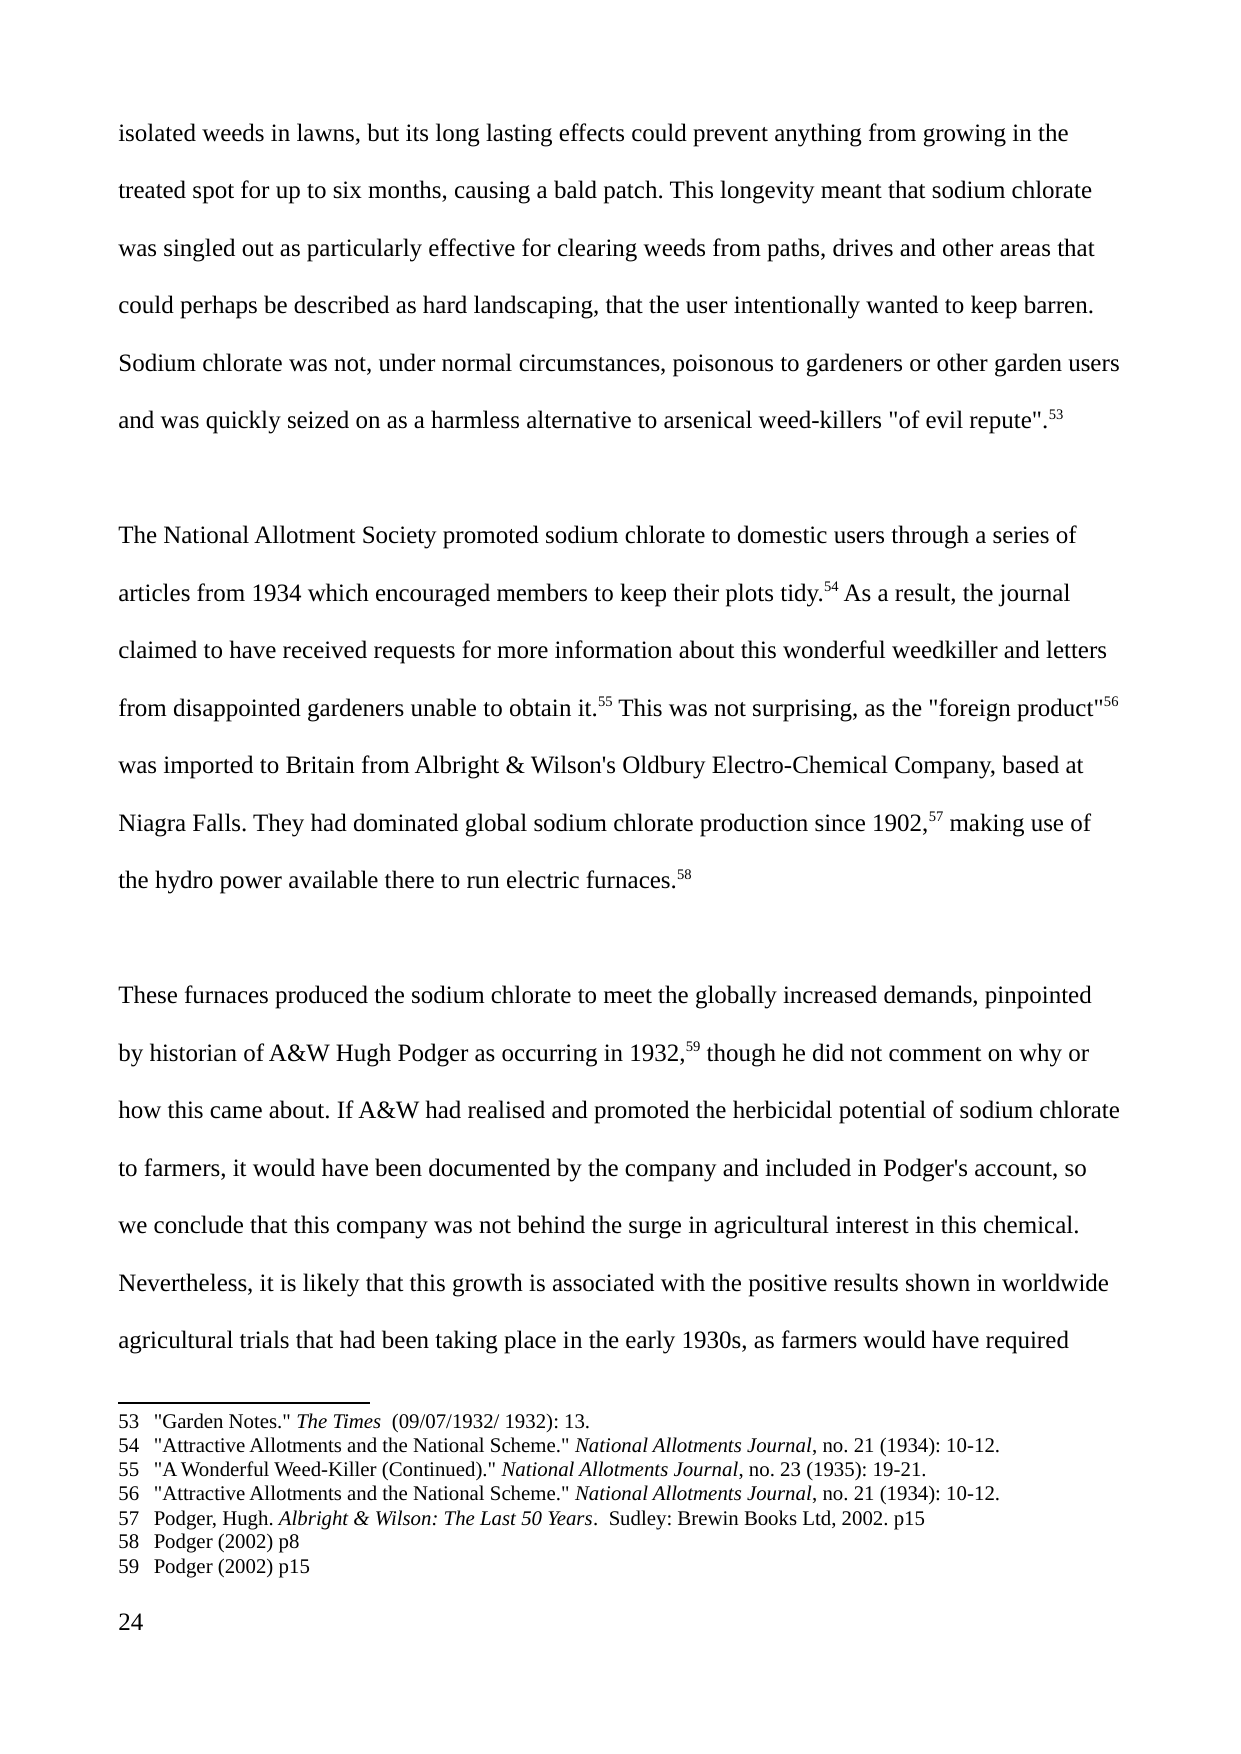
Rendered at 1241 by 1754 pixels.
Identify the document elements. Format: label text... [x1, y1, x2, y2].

text isolated weeds in lawns, but its long lasting effects could prevent anything from growing in the treated spot for up to six months, causing a bald patch. This longevity meant that sodium chlorate was singled out as particularly effective for clearing weeds from paths, drives and other areas that could perhaps be described as hard landscaping, that the user intentionally wanted to keep barren. Sodium chlorate was not, under normal circumstances, poisonous to gardeners or other garden users and was quickly seized on as a harmless alternative to arsenical weed-killers "of evil repute". [118, 118, 1122, 434]
text Podger, Hugh. Albright & Wilson: The Last 50 Years. Sudley: Brewin Books Ltd, 2002. p15 [118, 1505, 1122, 1529]
text Podger (2002) p15 [118, 1553, 1122, 1578]
text Podger (2002) p8 [118, 1529, 1122, 1553]
text The National Allotment Society promoted sodium chlorate to domestic users through a series of articles from 1934 which encouraged members to keep their plots tidy. As a result, the journal claimed to have received requests for more information about this wonderful weedkiller and letters from disappointed gardeners unable to obtain it. This was not surprising, as the "foreign product" was imported to Britain from Albright & Wilson's Oldbury Electro-Chemical Company, based at Niagra Falls. They had dominated global sodium chlorate production since 1902, making use of the hydro power available there to run electric furnaces. [118, 521, 1122, 894]
text These furnaces produced the sodium chlorate to meet the globally increased demands, pinpointed by historian of A&W Hugh Podger as occurring in 1932, though he did not comment on why or how this came about. If A&W had realised and promoted the herbicidal potential of sodium chlorate to farmers, it would have been documented by the company and included in Podger's account, so we conclude that this company was not behind the surge in agricultural interest in this chemical. Nevertheless, it is likely that this growth is associated with the positive results shown in worldwide agricultural trials that had been taking place in the early 1930s, as farmers would have required [118, 981, 1122, 1354]
text "Garden Notes." The Times (09/07/1932/ 1932): 13. [118, 1409, 1122, 1433]
text "A Wonderful Weed-Killer (Continued)." National Allotments Journal, no. 23 (1935): 19-21. [118, 1457, 1122, 1481]
text "Attractive Allotments and the National Scheme." National Allotments Journal, no. 21 (1934): 10-12. [118, 1433, 1122, 1457]
text "Attractive Allotments and the National Scheme." National Allotments Journal, no. 21 (1934): 10-12. [118, 1481, 1122, 1505]
